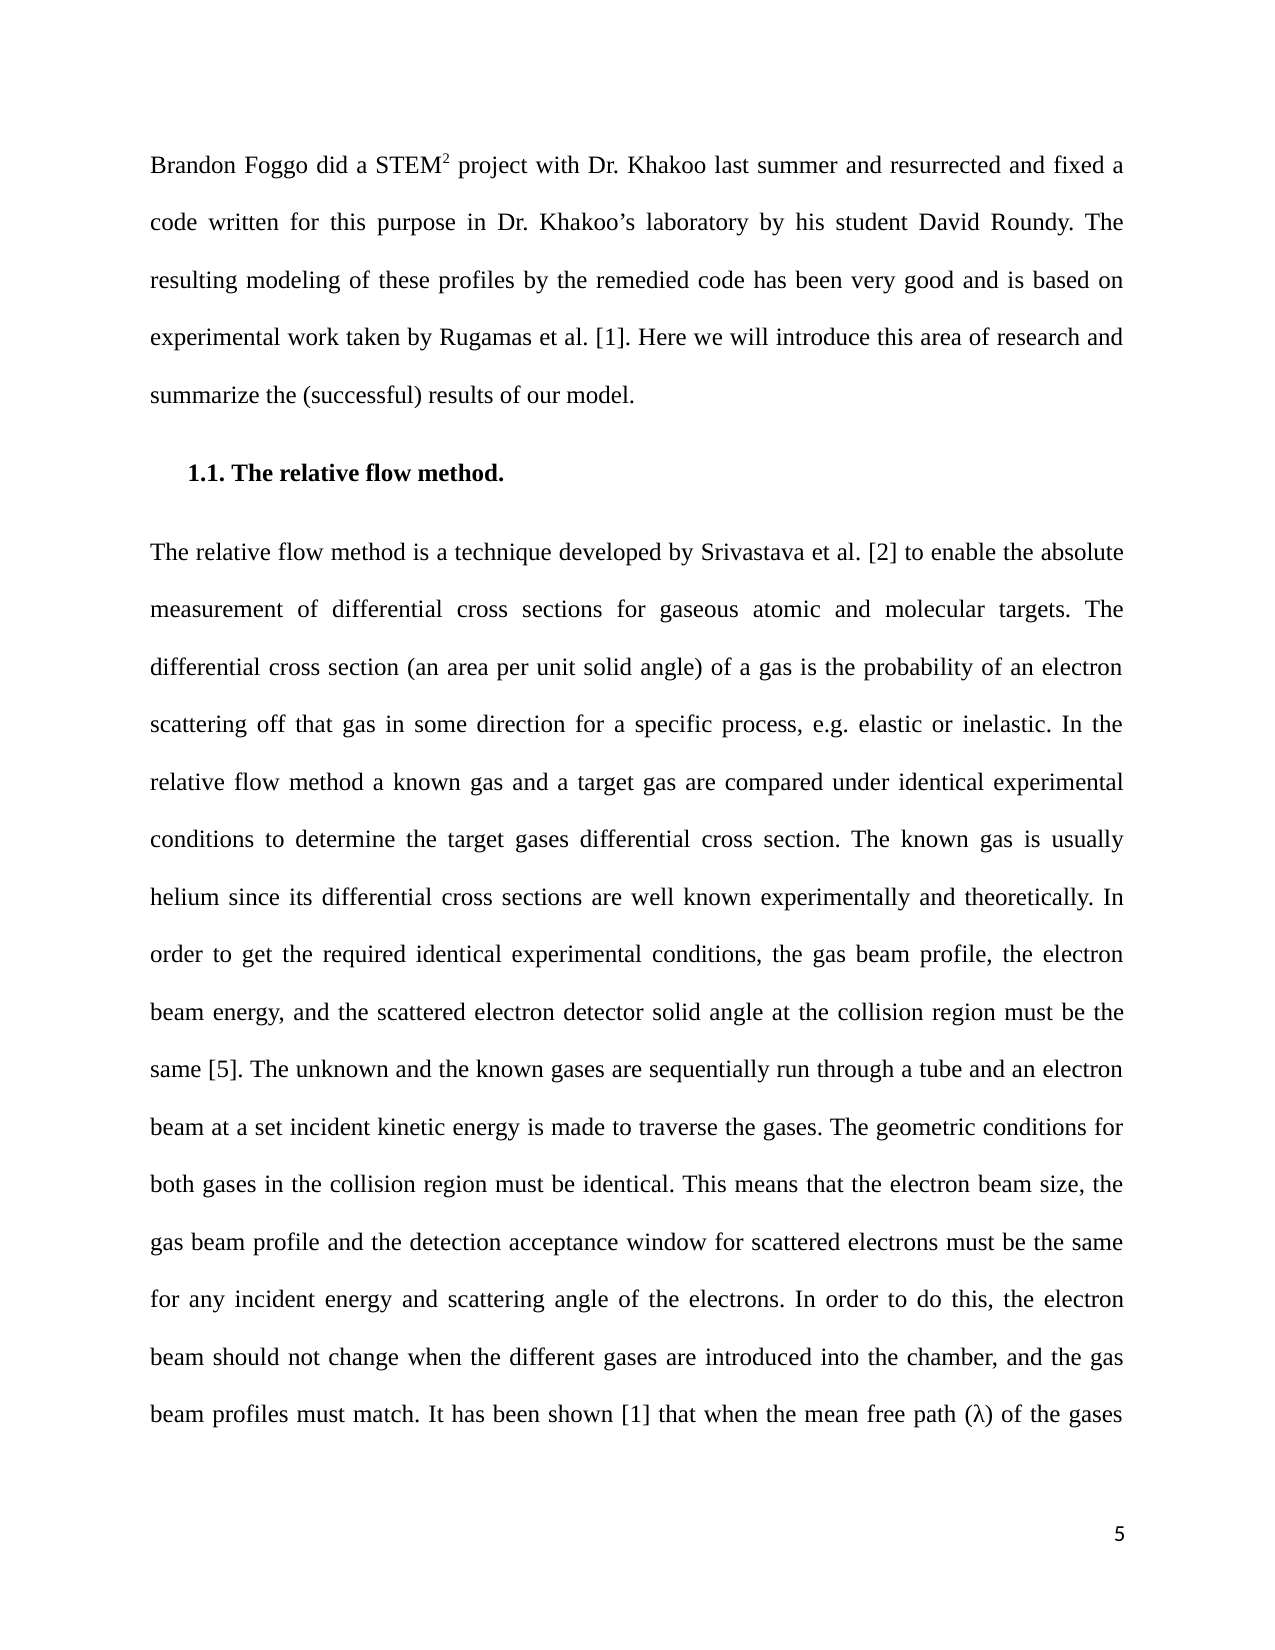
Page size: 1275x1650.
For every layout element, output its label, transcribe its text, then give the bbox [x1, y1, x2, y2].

text The relative flow method is a technique developed by Srivastava et al. [2] to enable the absolute measurement of differential cross sections for gaseous atomic and molecular targets. The differential cross section (an area per unit solid angle) of a gas is the probability of an electron scattering off that gas in some direction for a specific process, e.g. elastic or inelastic. In the relative flow method a known gas and a target gas are compared under identical experimental conditions to determine the target gases differential cross section. The known gas is usually helium since its differential cross sections are well known experimentally and theoretically. In order to get the required identical experimental conditions, the gas beam profile, the electron beam energy, and the scattered electron detector solid angle at the collision region must be the same [5]. The unknown and the known gases are sequentially run through a tube and an electron beam at a set incident kinetic energy is made to traverse the gases. The geometric conditions for both gases in the collision region must be identical. This means that the electron beam size, the gas beam profile and the detection acceptance window for scattered electrons must be the same for any incident energy and scattering angle of the electrons. In order to do this, the electron beam should not change when the different gases are introduced into the chamber, and the gas beam profiles must match. It has been shown [1] that when the mean free path (λ) of the gases [150, 537, 1125, 1428]
list The relative flow method. [187, 458, 1125, 487]
text Brandon Foggo did a STEM2 project with Dr. Khakoo last summer and resurrected and fixed a code written for this purpose in Dr. Khakoo’s laboratory by his student David Roundy. The resulting modeling of these profiles by the remedied code has been very good and is based on experimental work taken by Rugamas et al. [1]. Here we will introduce this area of research and summarize the (successful) results of our model. [150, 150, 1125, 409]
